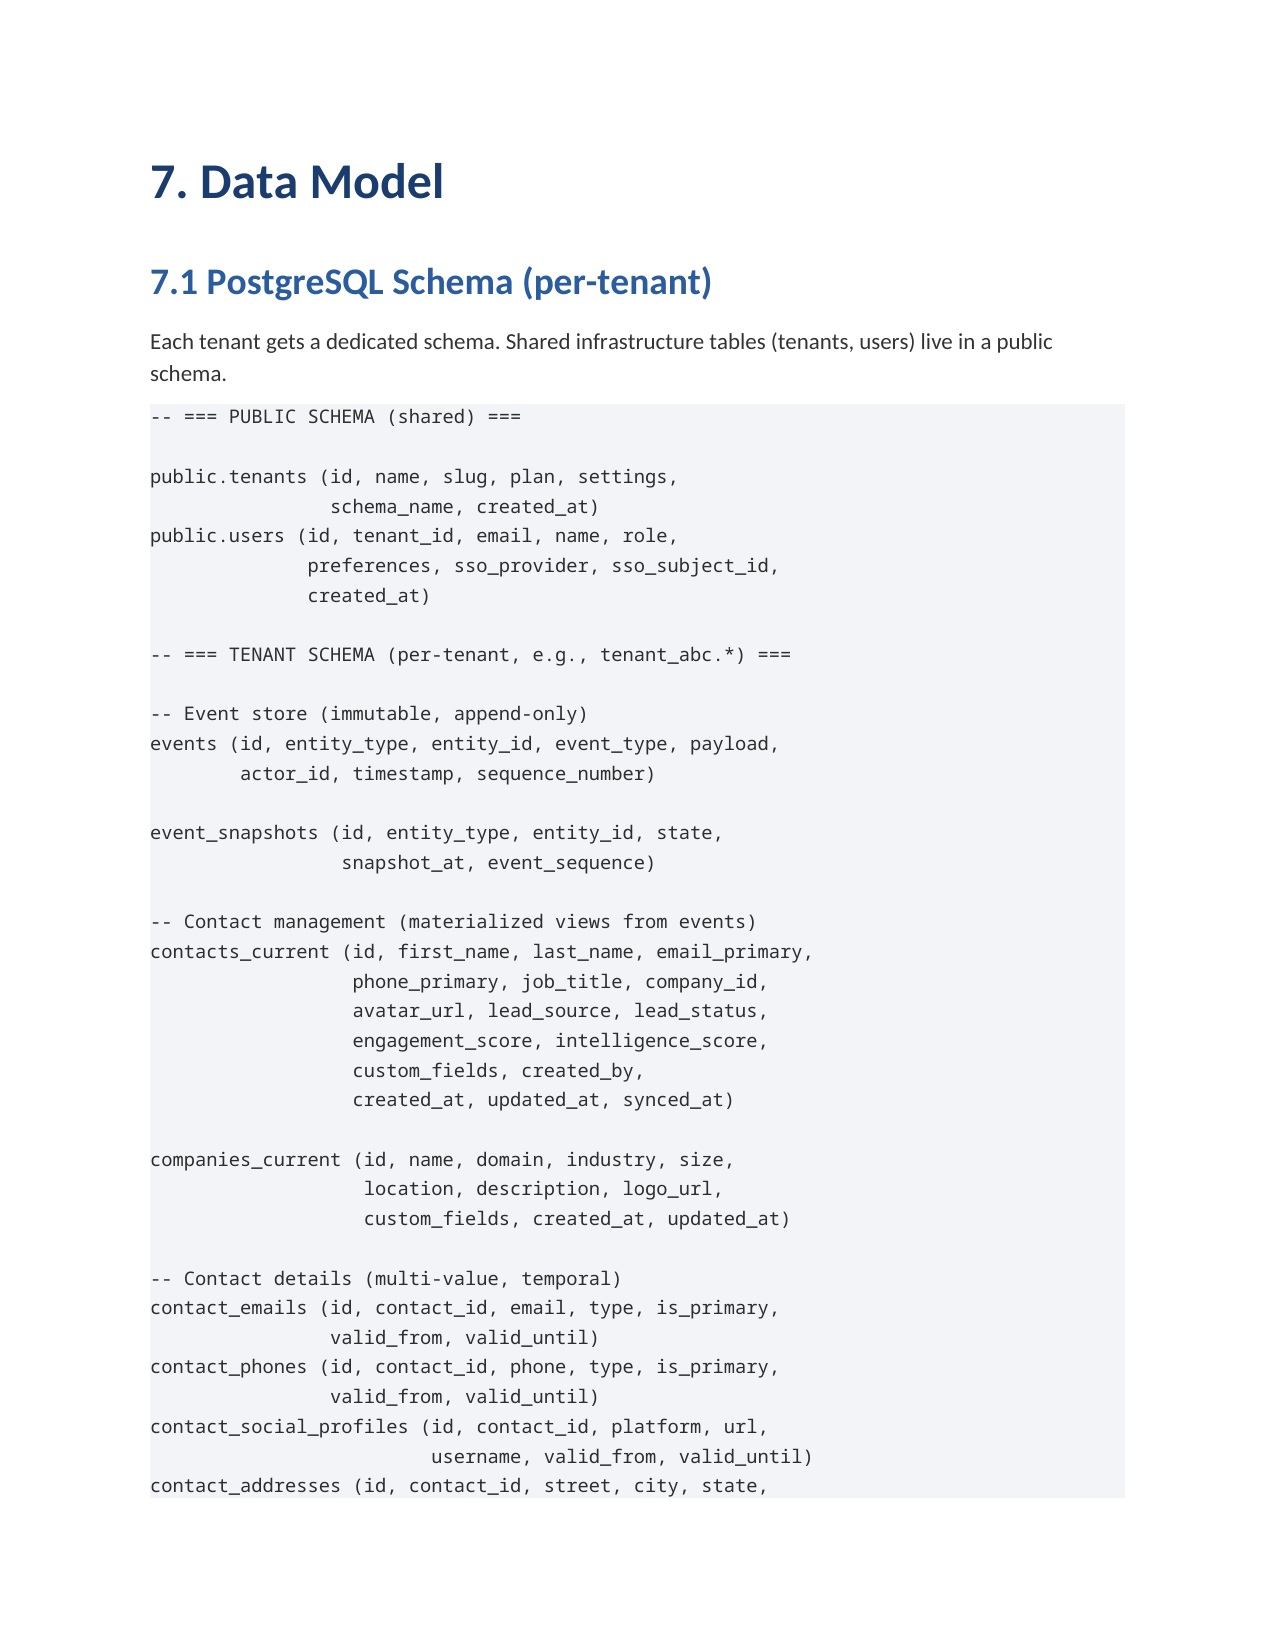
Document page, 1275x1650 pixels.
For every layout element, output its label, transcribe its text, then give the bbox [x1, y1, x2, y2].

text Each tenant gets a dedicated schema. Shared infrastructure tables (tenants, users) live in a public schema. [150, 327, 1125, 387]
text contact_emails (id, contact_id, email, type, is_primary, [150, 1294, 1125, 1320]
text -- === PUBLIC SCHEMA (shared) === [150, 404, 1125, 429]
text contacts_current (id, first_name, last_name, email_primary, [150, 938, 1125, 964]
text phone_primary, job_title, company_id, [150, 968, 1125, 993]
text custom_fields, created_at, updated_at) [150, 1205, 1125, 1231]
text -- === TENANT SCHEMA (per-tenant, e.g., tenant_abc.*) === [150, 641, 1125, 667]
text -- Event store (immutable, append-only) [150, 701, 1125, 726]
text schema_name, created_at) [150, 493, 1125, 518]
text public.users (id, tenant_id, email, name, role, [150, 523, 1125, 548]
text avatar_url, lead_source, lead_status, [150, 998, 1125, 1023]
text created_at) [150, 582, 1125, 607]
text public.tenants (id, name, slug, plan, settings, [150, 463, 1125, 489]
text companies_current (id, name, domain, industry, size, [150, 1146, 1125, 1172]
text username, valid_from, valid_until) [150, 1443, 1125, 1468]
text event_snapshots (id, entity_type, entity_id, state, [150, 819, 1125, 845]
text created_at, updated_at, synced_at) [150, 1087, 1125, 1112]
text custom_fields, created_by, [150, 1057, 1125, 1082]
text preferences, sso_provider, sso_subject_id, [150, 552, 1125, 578]
text snapshot_at, event_sequence) [150, 849, 1125, 875]
text valid_from, valid_until) [150, 1324, 1125, 1350]
text contact_addresses (id, contact_id, street, city, state, [150, 1473, 1125, 1498]
text -- Contact management (materialized views from events) [150, 908, 1125, 934]
text location, description, logo_url, [150, 1176, 1125, 1201]
subtitle 7.1 PostgreSQL Schema (per-tenant) [150, 258, 1125, 303]
text -- Contact details (multi-value, temporal) [150, 1265, 1125, 1290]
text contact_phones (id, contact_id, phone, type, is_primary, [150, 1354, 1125, 1379]
text contact_social_profiles (id, contact_id, platform, url, [150, 1413, 1125, 1439]
text valid_from, valid_until) [150, 1383, 1125, 1409]
text actor_id, timestamp, sequence_number) [150, 760, 1125, 786]
text events (id, entity_type, entity_id, event_type, payload, [150, 730, 1125, 756]
subtitle 7. Data Model [150, 150, 1125, 211]
text engagement_score, intelligence_score, [150, 1027, 1125, 1053]
